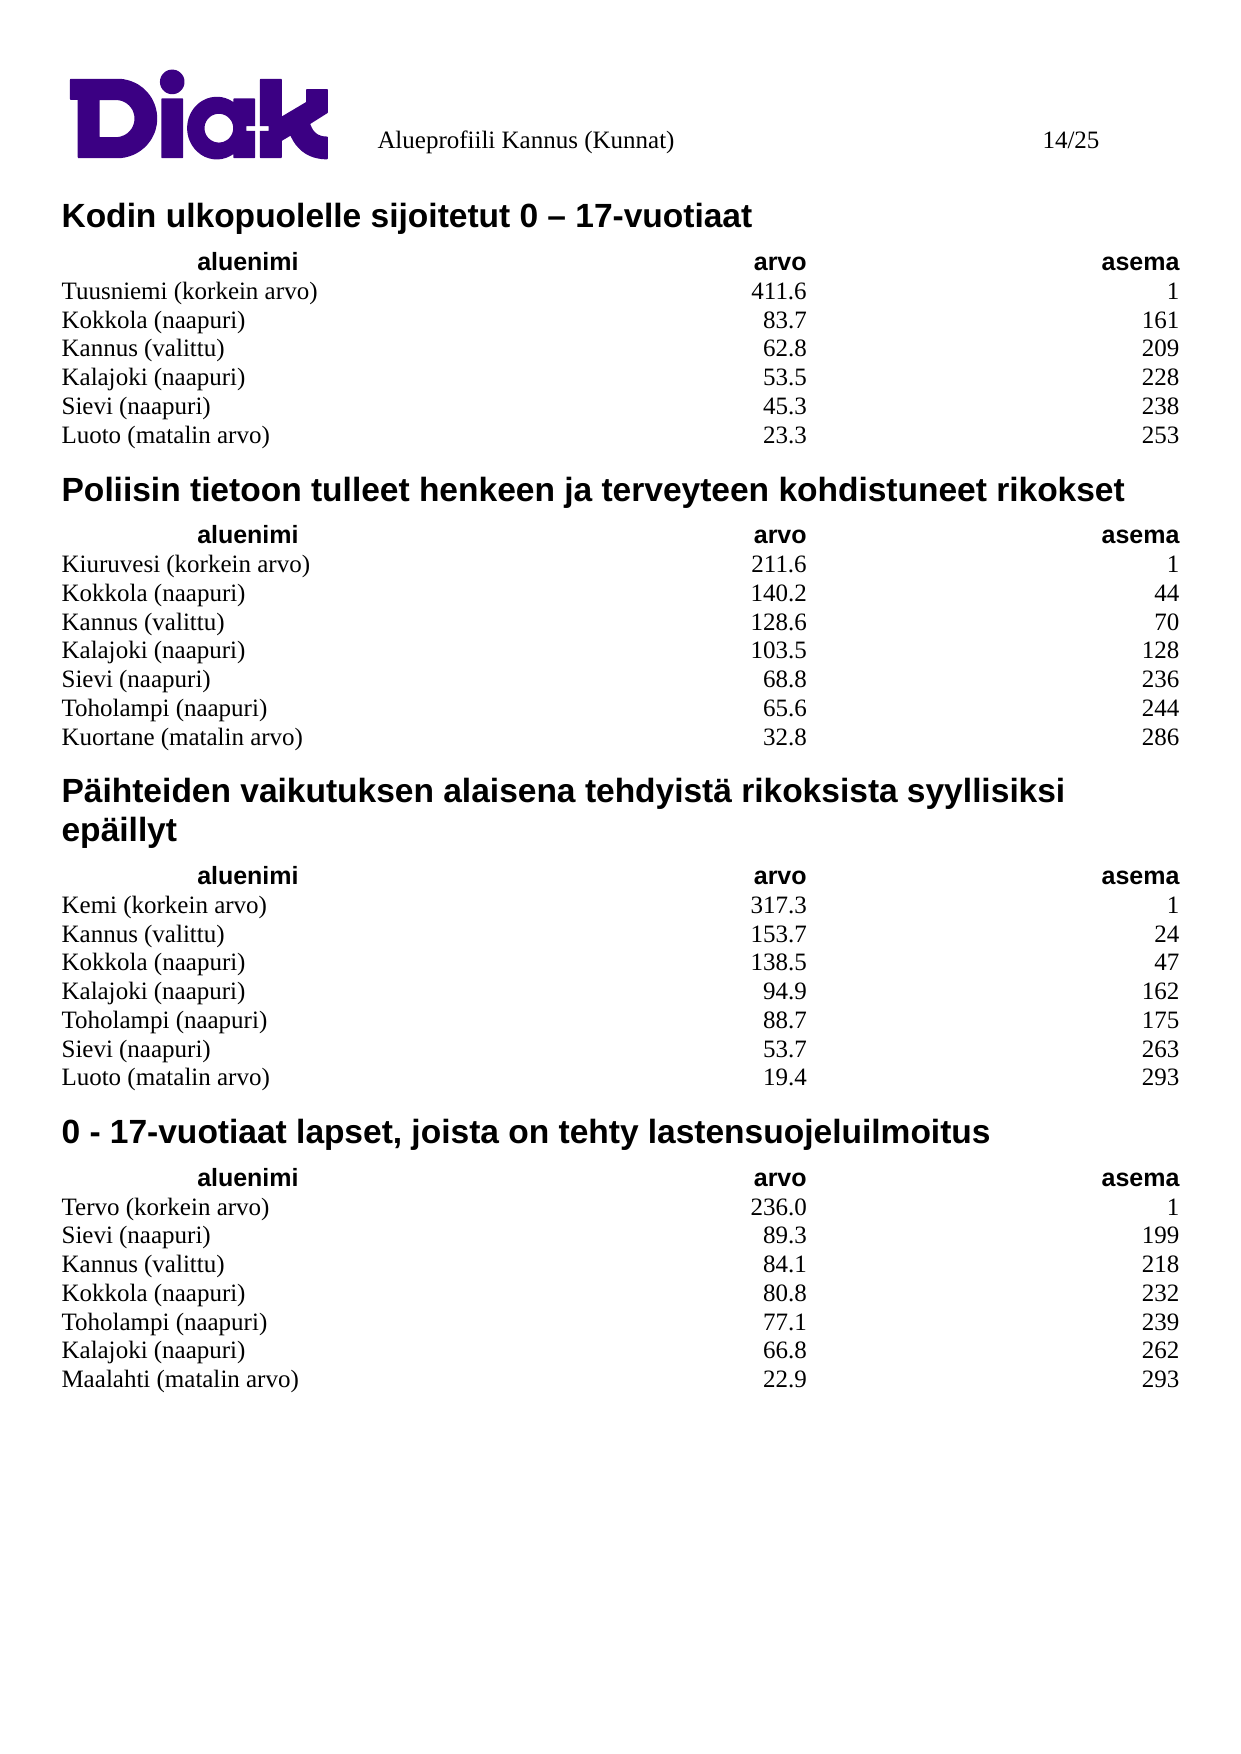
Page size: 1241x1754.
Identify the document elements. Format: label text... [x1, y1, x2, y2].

table_header arvo [434, 861, 806, 890]
table_cell 263 [806, 1034, 1179, 1062]
table_cell 244 [806, 693, 1179, 722]
table_cell Toholampi (naapuri) [61, 1307, 434, 1336]
table_cell 218 [806, 1249, 1179, 1278]
table_header asema [806, 1163, 1179, 1192]
table_cell 162 [806, 976, 1179, 1005]
table_cell 211.6 [434, 549, 806, 578]
table_cell 236 [806, 664, 1179, 693]
table_cell 140.2 [434, 578, 806, 607]
table_cell Sievi (naapuri) [61, 1221, 434, 1249]
table_header asema [806, 247, 1179, 276]
table_cell Kannus (valittu) [61, 334, 434, 362]
table_cell 317.3 [434, 890, 806, 919]
table_cell 153.7 [434, 919, 806, 947]
table_cell Toholampi (naapuri) [61, 693, 434, 722]
table_cell Kokkola (naapuri) [61, 578, 434, 607]
table_cell Tuusniemi (korkein arvo) [61, 276, 434, 305]
table_header arvo [434, 247, 806, 276]
table_cell 32.8 [434, 722, 806, 751]
table_cell 53.5 [434, 362, 806, 391]
table_header asema [806, 521, 1179, 549]
table_cell Kannus (valittu) [61, 919, 434, 947]
table_cell 24 [806, 919, 1179, 947]
table_cell 253 [806, 420, 1179, 448]
table_cell 80.8 [434, 1278, 806, 1307]
table_cell Sievi (naapuri) [61, 1034, 434, 1062]
table_header asema [806, 861, 1179, 890]
table_header arvo [434, 521, 806, 549]
table_header aluenimi [61, 247, 434, 276]
table_cell Kemi (korkein arvo) [61, 890, 434, 919]
table_cell 23.3 [434, 420, 806, 448]
table_cell 94.9 [434, 976, 806, 1005]
table_cell 175 [806, 1005, 1179, 1034]
table_cell 209 [806, 334, 1179, 362]
table_cell Sievi (naapuri) [61, 664, 434, 693]
table_cell 84.1 [434, 1249, 806, 1278]
table_cell Tervo (korkein arvo) [61, 1192, 434, 1221]
table_cell 161 [806, 305, 1179, 333]
table_cell 238 [806, 391, 1179, 420]
table_cell 53.7 [434, 1034, 806, 1062]
table_cell 232 [806, 1278, 1179, 1307]
table_cell 128 [806, 636, 1179, 664]
table_cell 262 [806, 1336, 1179, 1364]
table_cell Kiuruvesi (korkein arvo) [61, 549, 434, 578]
table_cell 22.9 [434, 1364, 806, 1393]
table_cell 88.7 [434, 1005, 806, 1034]
table_cell Sievi (naapuri) [61, 391, 434, 420]
table_cell Kalajoki (naapuri) [61, 976, 434, 1005]
table_cell Kokkola (naapuri) [61, 948, 434, 976]
table_cell 1 [806, 890, 1179, 919]
table_cell Luoto (matalin arvo) [61, 1063, 434, 1091]
table_header arvo [434, 1163, 806, 1192]
table_cell 77.1 [434, 1307, 806, 1336]
table_cell 1 [806, 1192, 1179, 1221]
table_cell 89.3 [434, 1221, 806, 1249]
table_cell 228 [806, 362, 1179, 391]
table_cell Kokkola (naapuri) [61, 1278, 434, 1307]
table_cell Luoto (matalin arvo) [61, 420, 434, 448]
table_cell 199 [806, 1221, 1179, 1249]
table_cell 68.8 [434, 664, 806, 693]
table_cell 236.0 [434, 1192, 806, 1221]
table_header aluenimi [61, 1163, 434, 1192]
table_cell 128.6 [434, 607, 806, 636]
table_cell Kalajoki (naapuri) [61, 362, 434, 391]
table_cell 70 [806, 607, 1179, 636]
table_cell 83.7 [434, 305, 806, 333]
table_cell 1 [806, 276, 1179, 305]
table_cell 286 [806, 722, 1179, 751]
table_cell Maalahti (matalin arvo) [61, 1364, 434, 1393]
subtitle Kodin ulkopuolelle sijoitetut 0 – 17-vuotiaat [61, 196, 1179, 235]
table_cell 62.8 [434, 334, 806, 362]
table_cell Toholampi (naapuri) [61, 1005, 434, 1034]
table_cell Kannus (valittu) [61, 607, 434, 636]
table_cell Kalajoki (naapuri) [61, 1336, 434, 1364]
table_cell 411.6 [434, 276, 806, 305]
table_cell 138.5 [434, 948, 806, 976]
table_cell 44 [806, 578, 1179, 607]
table_cell 65.6 [434, 693, 806, 722]
subtitle 0 - 17-vuotiaat lapset, joista on tehty lastensuojeluilmoitus [61, 1112, 1179, 1151]
table_cell Kokkola (naapuri) [61, 305, 434, 333]
table_header aluenimi [61, 861, 434, 890]
subtitle Poliisin tietoon tulleet henkeen ja terveyteen kohdistuneet rikokset [61, 469, 1179, 508]
table_cell Kuortane (matalin arvo) [61, 722, 434, 751]
table_cell Kannus (valittu) [61, 1249, 434, 1278]
table_cell 1 [806, 549, 1179, 578]
table_cell 66.8 [434, 1336, 806, 1364]
table_cell 293 [806, 1063, 1179, 1091]
table_cell Kalajoki (naapuri) [61, 636, 434, 664]
table_cell 103.5 [434, 636, 806, 664]
table_cell 293 [806, 1364, 1179, 1393]
table_cell 45.3 [434, 391, 806, 420]
table_cell 47 [806, 948, 1179, 976]
table_cell 19.4 [434, 1063, 806, 1091]
table_header aluenimi [61, 521, 434, 549]
subtitle Päihteiden vaikutuksen alaisena tehdyistä rikoksista syyllisiksi epäillyt [61, 771, 1179, 849]
table_cell 239 [806, 1307, 1179, 1336]
